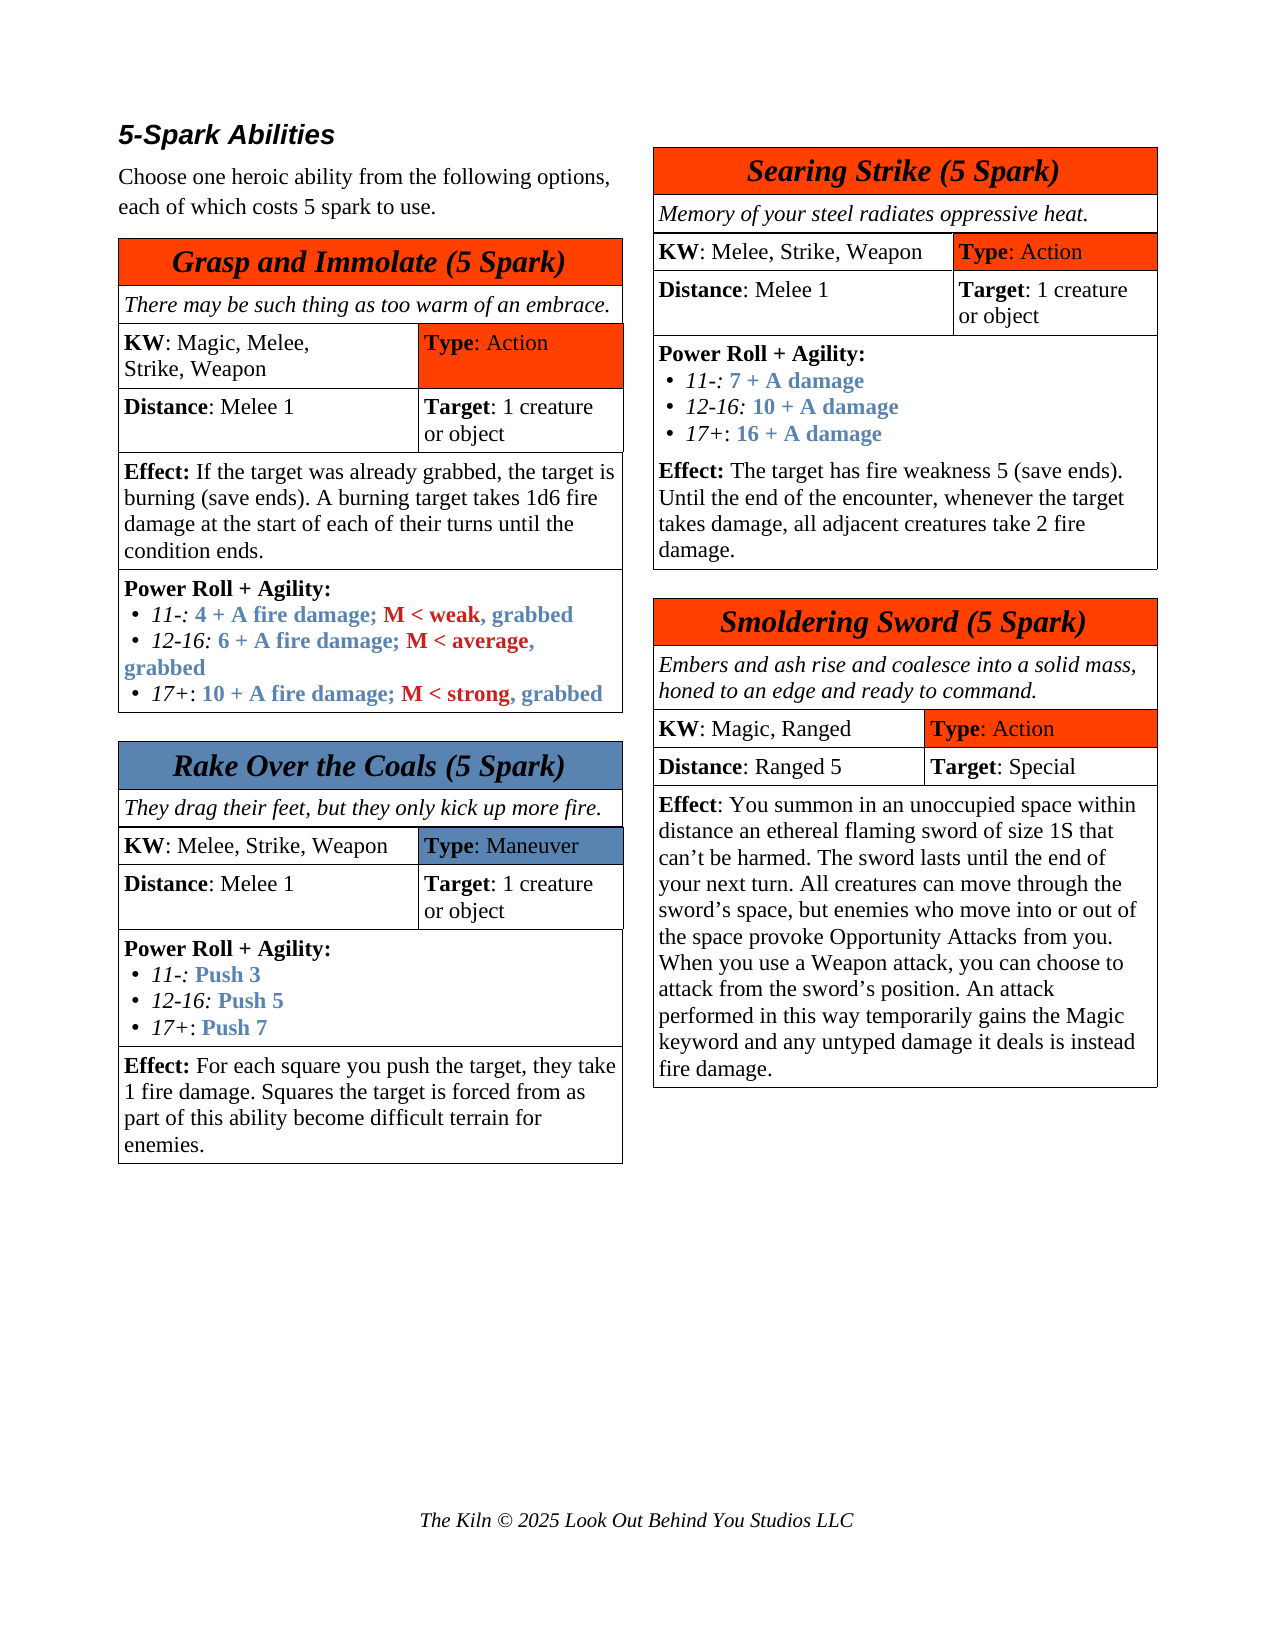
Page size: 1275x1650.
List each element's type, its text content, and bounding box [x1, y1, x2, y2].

table_header Type: Maneuver [419, 828, 623, 864]
table_cell Effect: For each square you push the target, they take 1 fire damage. Squares the target is forced from as part of this ability become difficult terrain for enemies. [119, 1047, 622, 1163]
table_header Type: Action [925, 710, 1157, 747]
table_cell There may be such thing as too warm of an embrace. [119, 286, 622, 323]
table_cell Target: 1 creature or object [954, 271, 1157, 335]
table_cell Power Roll + Agility: 11-: 4 + A fire damage; M < weak, grabbed 12-16: 6 + A fire damage; M < average, grabbed 17+: 10 + A fire damage; M < strong, grabbed [119, 570, 622, 712]
table_cell Target: 1 creature or object [419, 389, 623, 452]
table_cell Embers and ash rise and coalesce into a solid mass, honed to an edge and ready to command. [654, 646, 1157, 709]
text Choose one heroic ability from the following options, each of which costs 5 spark to use. [118, 163, 622, 219]
table_header Grasp and Immolate (5 Spark) [119, 239, 622, 285]
table_header Power Roll + Agility: 11-: Push 3 12-16: Push 5 17+: Push 7 [119, 930, 622, 1046]
table_cell They drag their feet, but they only kick up more fire. [119, 790, 622, 826]
table_cell Target: 1 creature or object [419, 865, 623, 929]
table_header KW: Magic, Melee, Strike, Weapon [119, 324, 418, 388]
table_header Type: Action [419, 324, 623, 388]
table_cell Memory of your steel radiates oppressive heat. [654, 195, 1157, 232]
table_header KW: Melee, Strike, Weapon [119, 828, 418, 864]
table_header Effect: If the target was already grabbed, the target is burning (save ends). A burning target takes 1d6 fire damage at the start of each of their turns until the condition ends. [119, 453, 622, 569]
table_cell Distance: Ranged 5 [654, 748, 924, 785]
table_header KW: Magic, Ranged [654, 710, 924, 747]
subtitle 5-Spark Abilities [118, 118, 622, 150]
table_header Effect: You summon in an unoccupied space within distance an ethereal flaming sword of size 1S that can’t be harmed. The sword lasts until the end of your next turn. All creatures can move through the sword’s space, but enemies who move into or out of the space provoke Opportunity Attacks from you. When you use a Weapon attack, you can choose to attack from the sword’s position. An attack performed in this way temporarily gains the Magic keyword and any untyped damage it deals is instead fire damage. [654, 786, 1157, 1087]
table_cell Target: Special [925, 748, 1157, 785]
table_cell Distance: Melee 1 [119, 865, 418, 929]
table_header KW: Melee, Strike, Weapon [654, 234, 952, 270]
table_header Smoldering Sword (5 Spark) [654, 599, 1157, 645]
table_header Searing Strike (5 Spark) [654, 148, 1157, 194]
table_header Rake Over the Coals (5 Spark) [119, 742, 622, 789]
table_cell Distance: Melee 1 [654, 271, 952, 335]
table_cell Distance: Melee 1 [119, 389, 418, 452]
table_header Type: Action [954, 234, 1157, 270]
table_cell Effect: The target has fire weakness 5 (save ends). Until the end of the encounter, whenever the target takes damage, all adjacent creatures take 2 fire damage. [654, 452, 1157, 569]
table_header Power Roll + Agility: 11-: 7 + A damage 12-16: 10 + A damage 17+: 16 + A damage [654, 336, 1157, 452]
